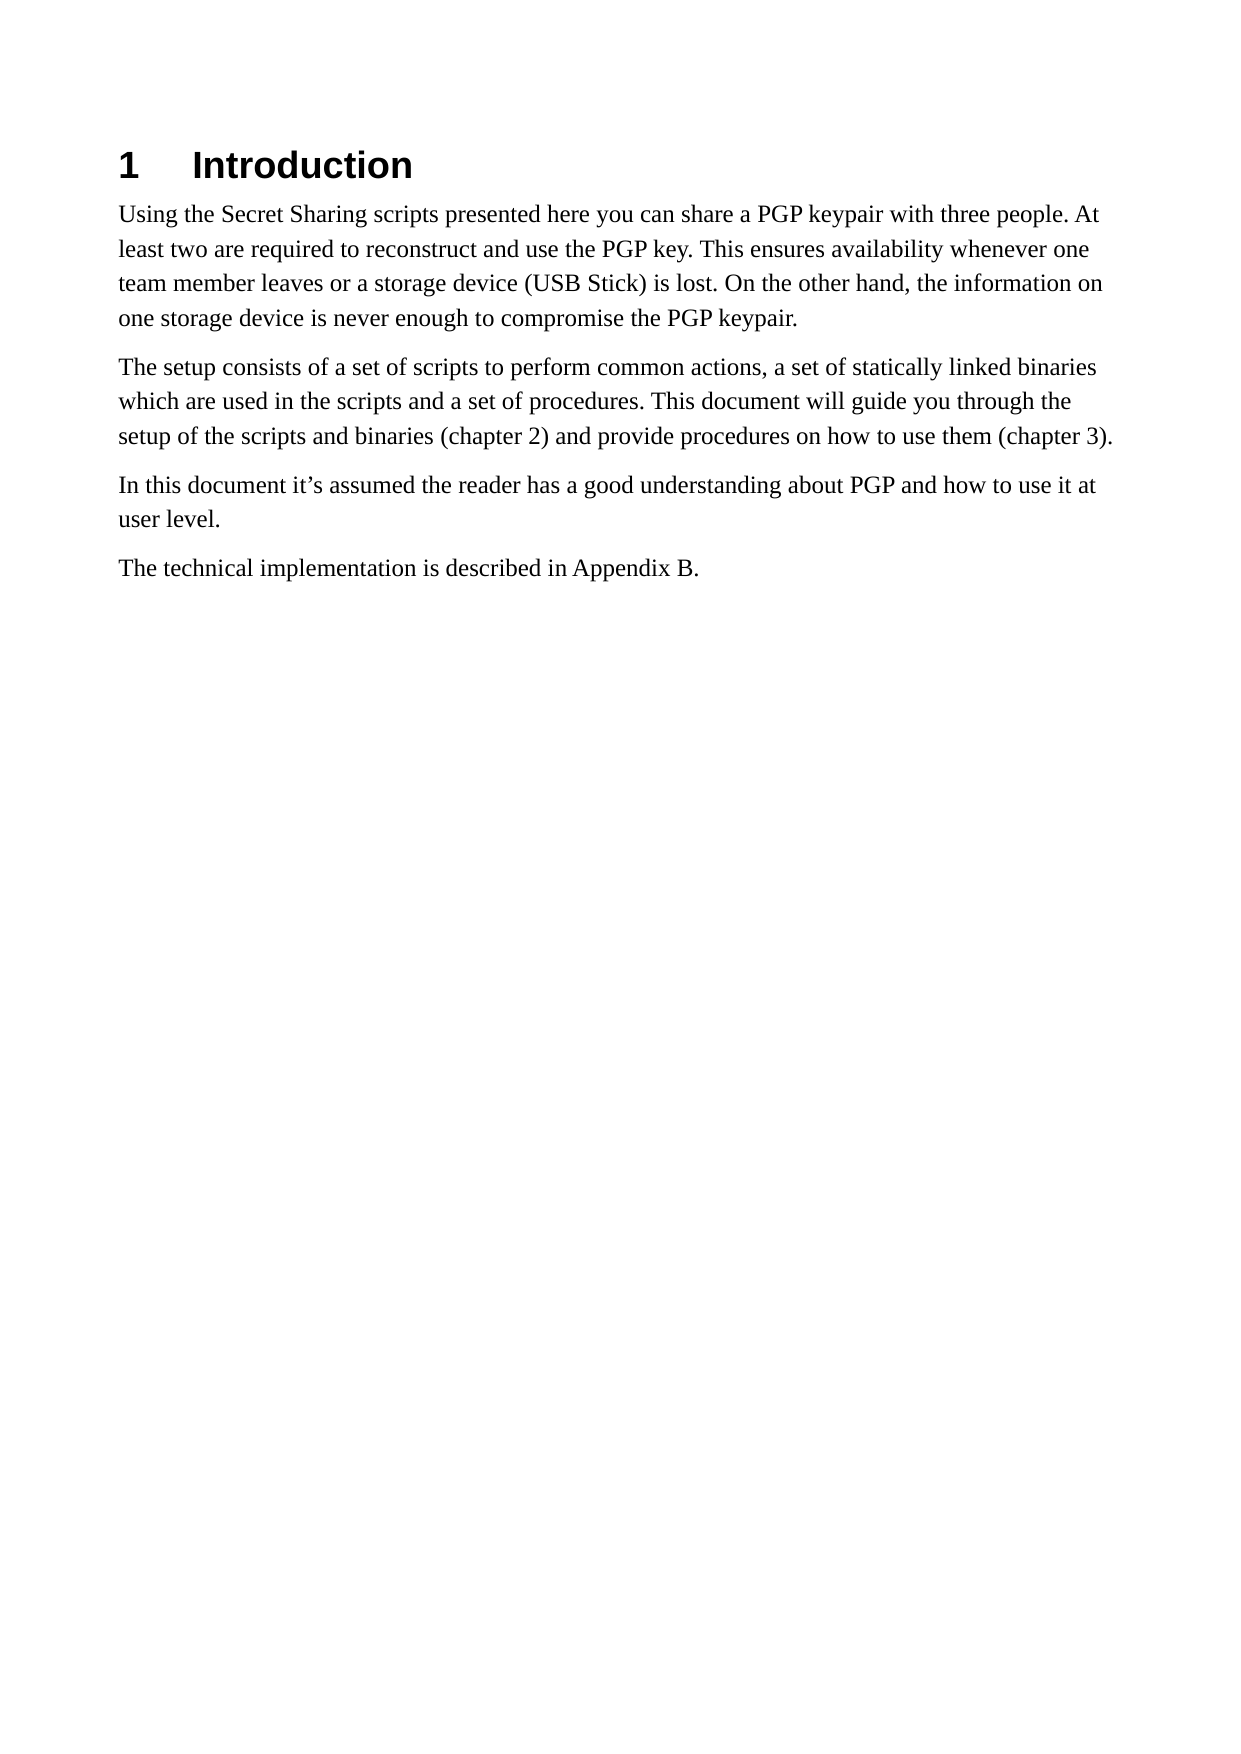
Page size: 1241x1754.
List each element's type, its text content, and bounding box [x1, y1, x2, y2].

text Using the Secret Sharing scripts presented here you can share a PGP keypair with three people. At least two are required to reconstruct and use the PGP key. This ensures availability whenever one team member leaves or a storage device (USB Stick) is lost. On the other hand, the information on one storage device is never enough to compromise the PGP keypair. [118, 199, 1122, 331]
text The setup consists of a set of scripts to perform common actions, a set of statically linked binaries which are used in the scripts and a set of procedures. This document will guide you through the setup of the scripts and binaries (chapter 2) and provide procedures on how to use them (chapter 3). [118, 352, 1122, 449]
text In this document it’s assumed the reader has a good understanding about PGP and how to use it at user level. [118, 470, 1122, 533]
subtitle Introduction [118, 143, 1122, 187]
text The technical implementation is described in Appendix B. [118, 553, 1122, 582]
